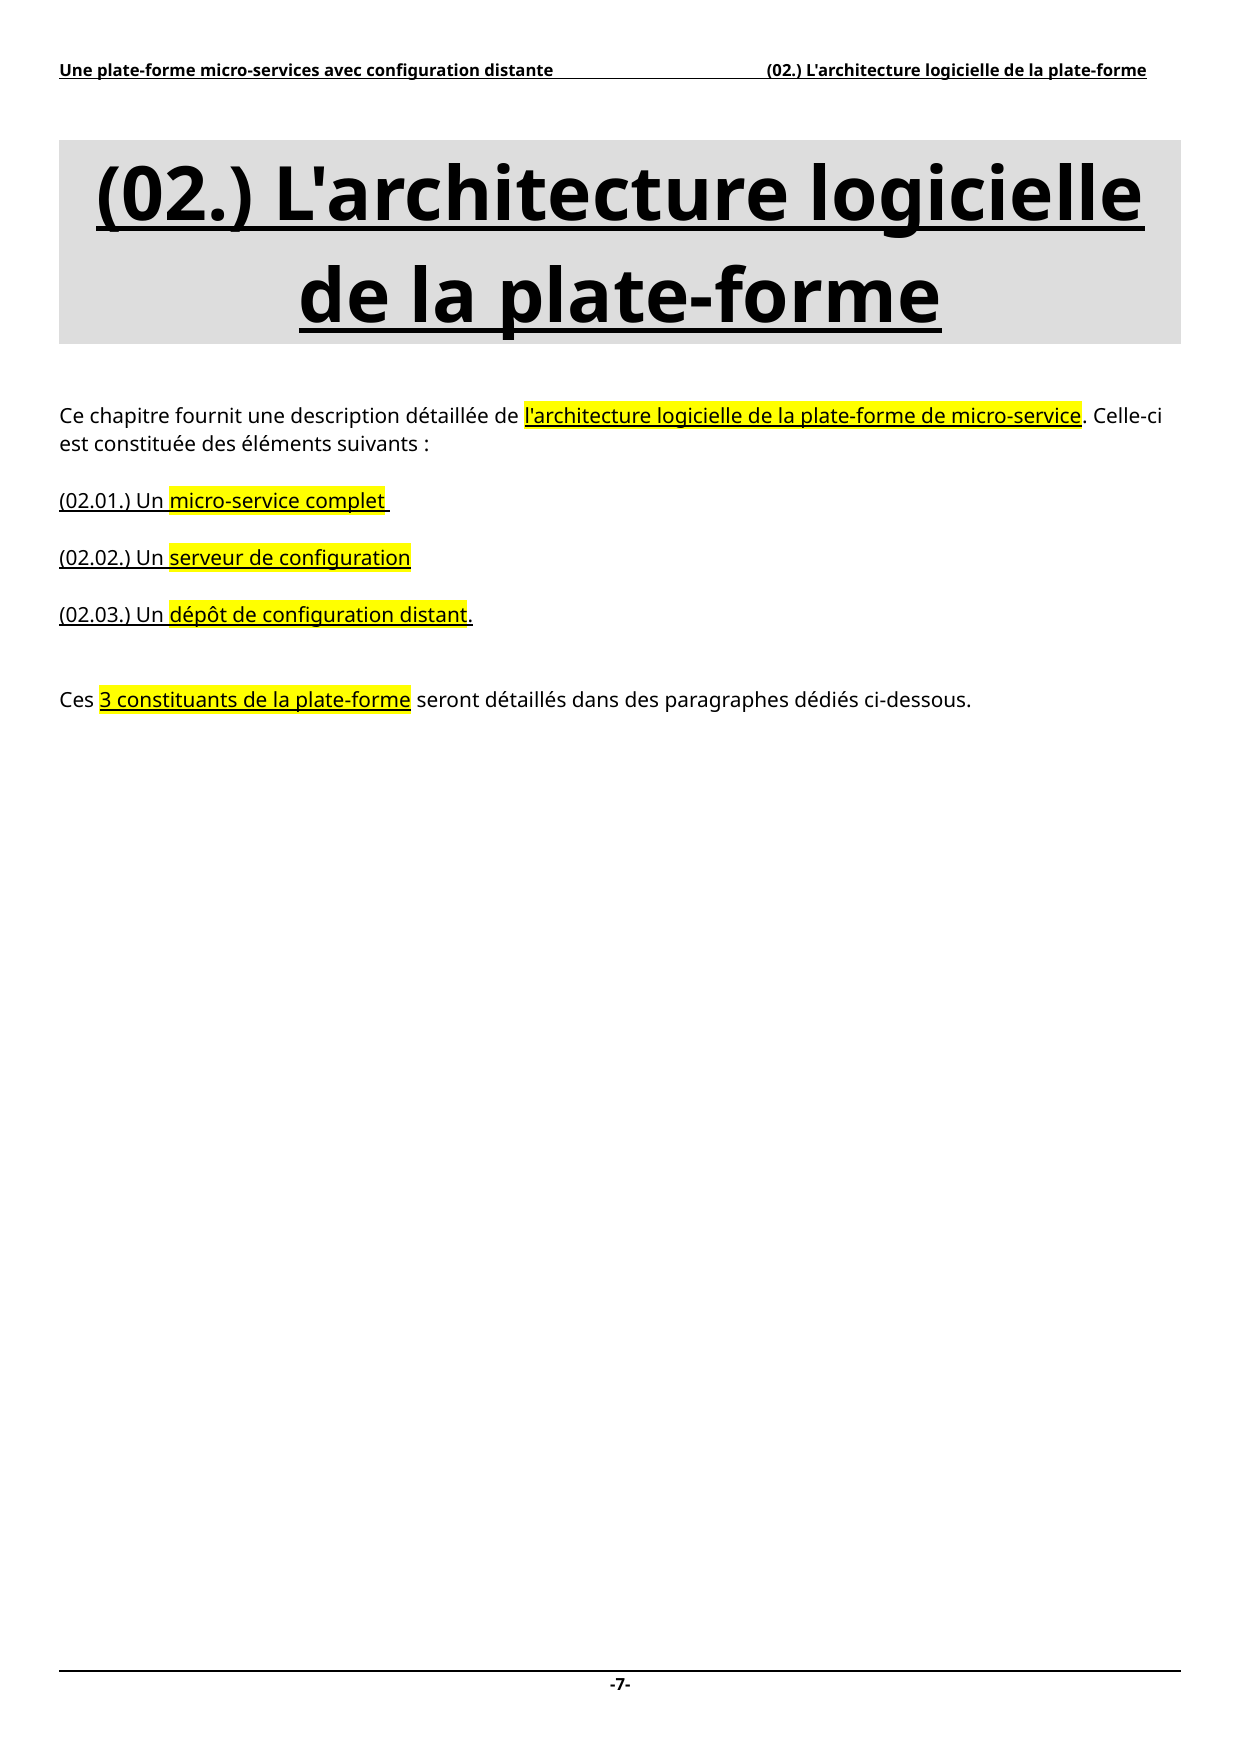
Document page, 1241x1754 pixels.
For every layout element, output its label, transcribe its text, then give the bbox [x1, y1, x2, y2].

text Ces 3 constituants de la plate-forme seront détaillés dans des paragraphes dédiés ci-dessous. [59, 685, 1181, 714]
text (02.03.) Un dépôt de configuration distant. [59, 600, 1181, 628]
text (02.02.) Un serveur de configuration [59, 543, 1181, 572]
text (02.01.) Un micro-service complet [59, 486, 1181, 515]
text Ce chapitre fournit une description détaillée de l'architecture logicielle de la plate-forme de micro-service. Celle-ci est constituée des éléments suivants : [59, 401, 1181, 458]
text (02.) L'architecture logicielle de la plate-forme [59, 140, 1181, 344]
